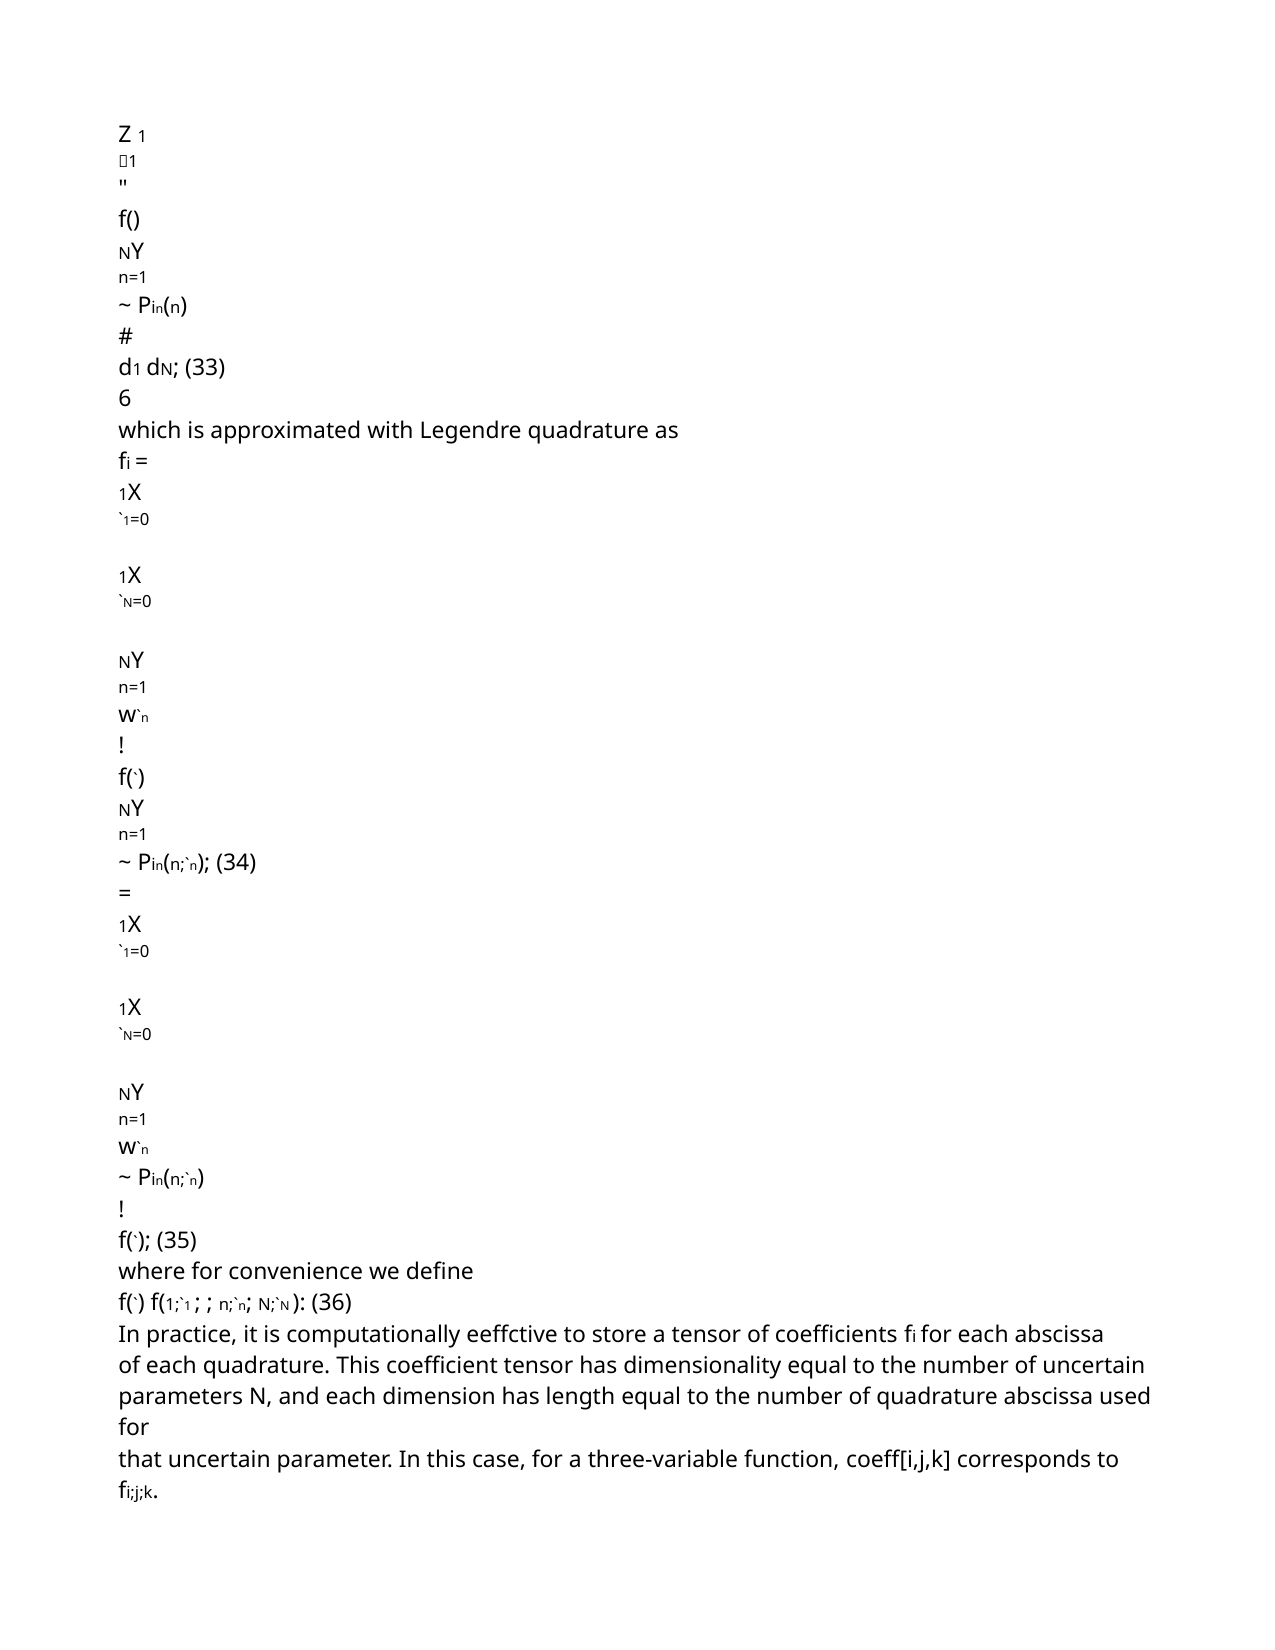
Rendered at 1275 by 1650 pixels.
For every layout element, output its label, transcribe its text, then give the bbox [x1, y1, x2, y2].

text `N=0 [118, 1022, 1157, 1045]
text `1=0 [118, 507, 1157, 530]
text NY [118, 1076, 1157, 1107]
text `1=0 [118, 939, 1157, 962]
text NY [118, 644, 1157, 675]
text fi = [118, 445, 1157, 476]
text ~ Pin(n;`n); (34) [118, 846, 1157, 877]
text n=1 [118, 266, 1157, 288]
text 1X [118, 908, 1157, 939]
text 1X [118, 559, 1157, 590]
text n=1 [118, 675, 1157, 698]
text 􀀀1 [118, 149, 1157, 172]
text of each quadrature. This coefficient tensor has dimensionality equal to the number of uncertain [118, 1349, 1157, 1380]
text 1X [118, 476, 1157, 507]
text In practice, it is computationally eeffctive to store a tensor of coefficients fi for each abscissa [118, 1317, 1157, 1349]
text f(`); (35) [118, 1224, 1157, 1255]
text 6 [118, 382, 1157, 413]
text where for convenience we define [118, 1255, 1157, 1286]
text which is approximated with Legendre quadrature as [118, 413, 1157, 445]
text parameters N, and each dimension has length equal to the number of quadrature abscissa used for [118, 1380, 1157, 1442]
text # [118, 320, 1157, 351]
text f() [118, 203, 1157, 234]
text ~ Pin(n) [118, 288, 1157, 320]
text ~ Pin(n;`n) [118, 1161, 1157, 1192]
text NY [118, 792, 1157, 823]
text n=1 [118, 1107, 1157, 1130]
text `N=0 [118, 590, 1157, 613]
text = [118, 877, 1157, 908]
text NY [118, 234, 1157, 266]
text 1X [118, 991, 1157, 1022]
text Z 1 [118, 118, 1157, 149]
text ! [118, 729, 1157, 760]
text w`n [118, 698, 1157, 729]
text that uncertain parameter. In this case, for a three-variable function, coeff[i,j,k] corresponds to [118, 1442, 1157, 1474]
text ! [118, 1192, 1157, 1224]
text n=1 [118, 823, 1157, 846]
text w`n [118, 1130, 1157, 1161]
text " [118, 172, 1157, 203]
text f(`) f(1;`1 ; ; n;`n; N;`N ): (36) [118, 1286, 1157, 1317]
text fi;j;k. [118, 1474, 1157, 1505]
text d1 dN; (33) [118, 351, 1157, 382]
text f(`) [118, 760, 1157, 792]
